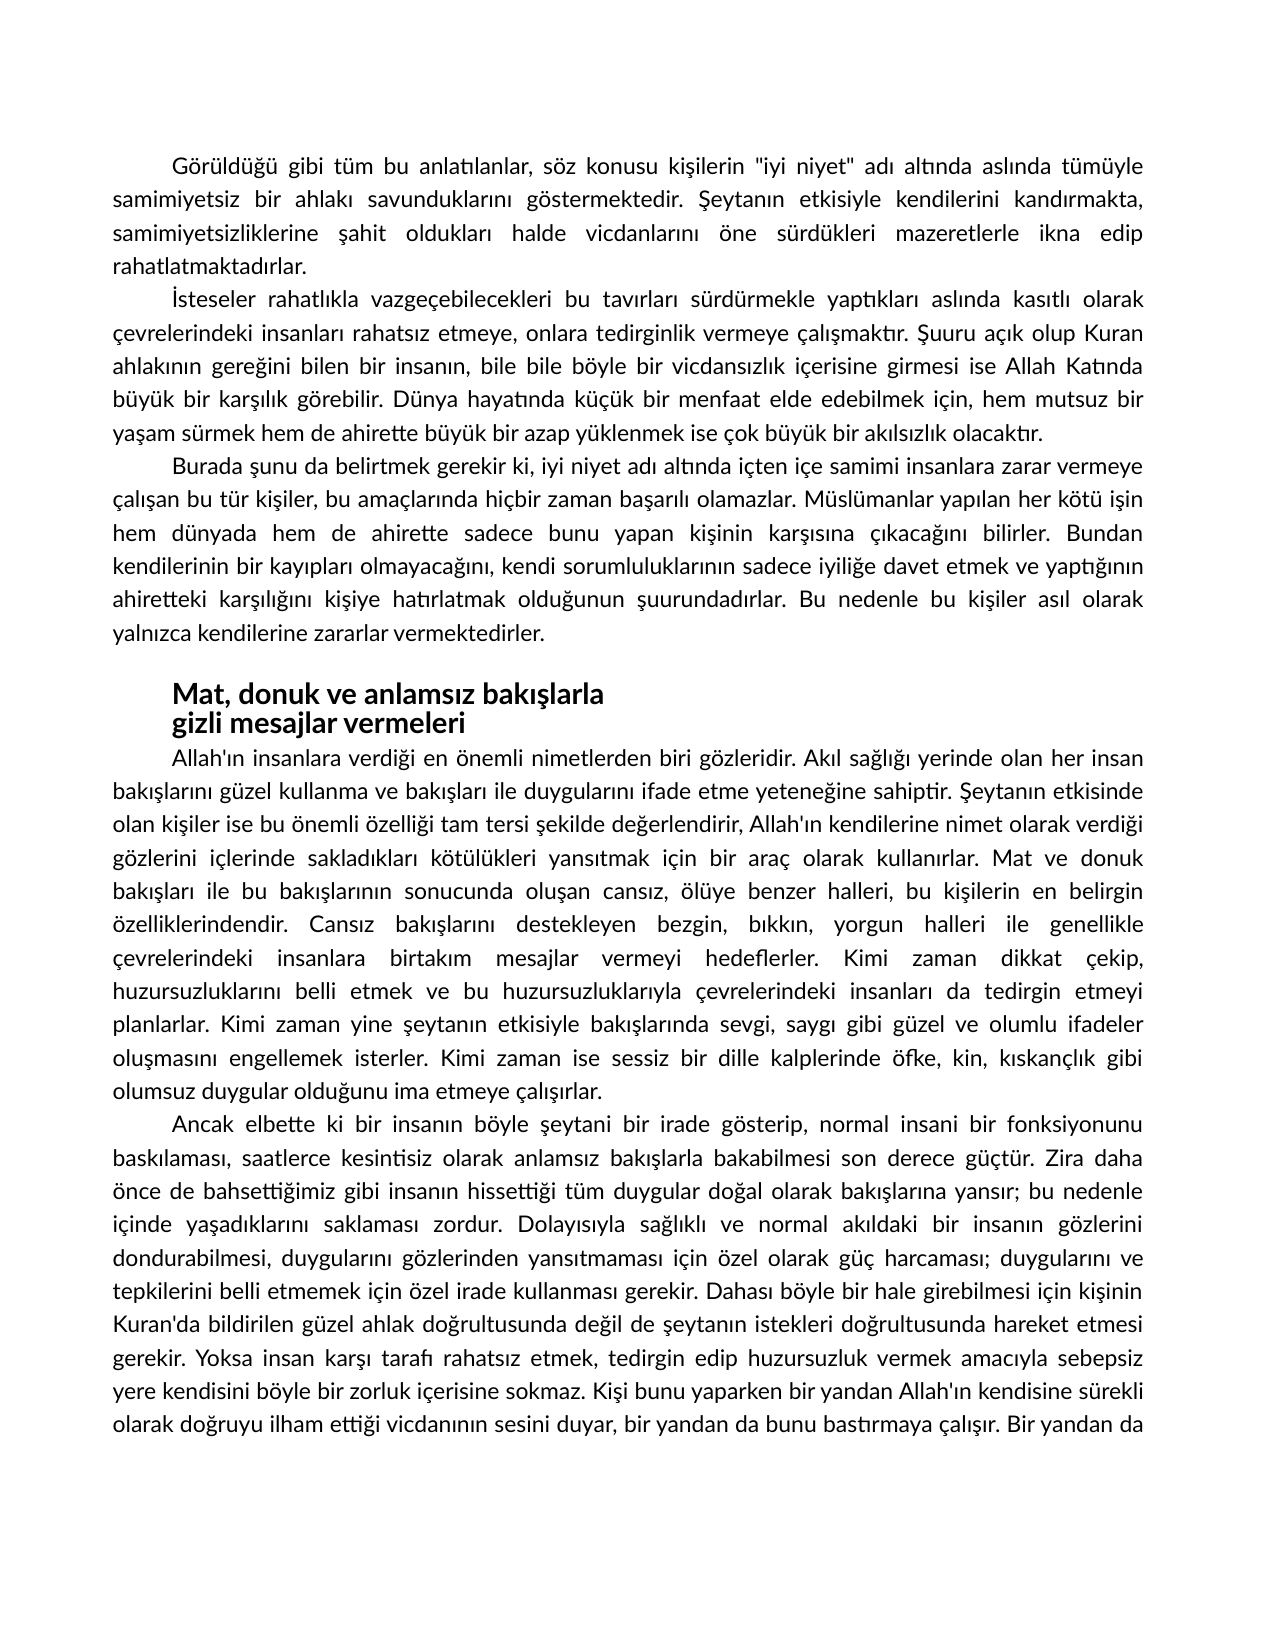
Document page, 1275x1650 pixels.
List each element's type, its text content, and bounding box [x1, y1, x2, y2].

text Allah'ın insanlara verdiği en önemli nimetlerden biri gözleridir. Akıl sağlığı yerinde olan her insan bakışlarını güzel kullanma ve bakışları ile duygularını ifade etme yeteneğine sahiptir. Şeytanın etkisinde olan kişiler ise bu önemli özelliği tam tersi şekilde değerlendirir, Allah'ın kendilerine nimet olarak verdiği gözlerini içlerinde sakladıkları kötülükleri yansıtmak için bir araç olarak kullanırlar. Mat ve donuk bakışları ile bu bakışlarının sonucunda oluşan cansız, ölüye benzer halleri, bu kişilerin en belirgin özelliklerindendir. Cansız bakışlarını destekleyen bezgin, bıkkın, yorgun halleri ile genellikle çevrelerindeki insanlara birtakım mesajlar vermeyi hedeflerler. Kimi zaman dikkat çekip, huzursuzluklarını belli etmek ve bu huzursuzluklarıyla çevrelerindeki insanları da tedirgin etmeyi planlarlar. Kimi zaman yine şeytanın etkisiyle bakışlarında sevgi, saygı gibi güzel ve olumlu ifadeler oluşmasını engellemek isterler. Kimi zaman ise sessiz bir dille kalplerinde öfke, kin, kıskançlık gibi olumsuz duygular olduğunu ima etmeye çalışırlar. [112, 739, 1145, 1106]
text gizli mesajlar vermeleri [112, 710, 1145, 739]
text Burada şunu da belirtmek gerekir ki, iyi niyet adı altında içten içe samimi insanlara zarar vermeye çalışan bu tür kişiler, bu amaçlarında hiçbir zaman başarılı olamazlar. Müslümanlar yapılan her kötü işin hem dünyada hem de ahirette sadece bunu yapan kişinin karşısına çıkacağını bilirler. Bundan kendilerinin bir kayıpları olmayacağını, kendi sorumluluklarının sadece iyiliğe davet etmek ve yaptığının ahiretteki karşılığını kişiye hatırlatmak olduğunun şuurundadırlar. Bu nedenle bu kişiler asıl olarak yalnızca kendilerine zararlar vermektedirler. [112, 448, 1145, 648]
text Görüldüğü gibi tüm bu anlatılanlar, söz konusu kişilerin "iyi niyet" adı altında aslında tümüyle samimiyetsiz bir ahlakı savunduklarını göstermektedir. Şeytanın etkisiyle kendilerini kandırmakta, samimiyetsizliklerine şahit oldukları halde vicdanlarını öne sürdükleri mazeretlerle ikna edip rahatlatmaktadırlar. [112, 148, 1145, 281]
text Mat, donuk ve anlamsız bakışlarla [112, 681, 1145, 710]
text Ancak elbette ki bir insanın böyle şeytani bir irade gösterip, normal insani bir fonksiyonunu baskılaması, saatlerce kesintisiz olarak anlamsız bakışlarla bakabilmesi son derece güçtür. Zira daha önce de bahsettiğimiz gibi insanın hissettiği tüm duygular doğal olarak bakışlarına yansır; bu nedenle içinde yaşadıklarını saklaması zordur. Dolayısıyla sağlıklı ve normal akıldaki bir insanın gözlerini dondurabilmesi, duygularını gözlerinden yansıtmaması için özel olarak güç harcaması; duygularını ve tepkilerini belli etmemek için özel irade kullanması gerekir. Dahası böyle bir hale girebilmesi için kişinin Kuran'da bildirilen güzel ahlak doğrultusunda değil de şeytanın istekleri doğrultusunda hareket etmesi gerekir. Yoksa insan karşı tarafı rahatsız etmek, tedirgin edip huzursuzluk vermek amacıyla sebepsiz yere kendisini böyle bir zorluk içerisine sokmaz. Kişi bunu yaparken bir yandan Allah'ın kendisine sürekli olarak doğruyu ilham ettiği vicdanının sesini duyar, bir yandan da bunu bastırmaya çalışır. Bir yandan da [112, 1106, 1145, 1439]
text İsteseler rahatlıkla vazgeçebilecekleri bu tavırları sürdürmekle yaptıkları aslında kasıtlı olarak çevrelerindeki insanları rahatsız etmeye, onlara tedirginlik vermeye çalışmaktır. Şuuru açık olup Kuran ahlakının gereğini bilen bir insanın, bile bile böyle bir vicdansızlık içerisine girmesi ise Allah Katında büyük bir karşılık görebilir. Dünya hayatında küçük bir menfaat elde edebilmek için, hem mutsuz bir yaşam sürmek hem de ahirette büyük bir azap yüklenmek ise çok büyük bir akılsızlık olacaktır. [112, 281, 1145, 448]
